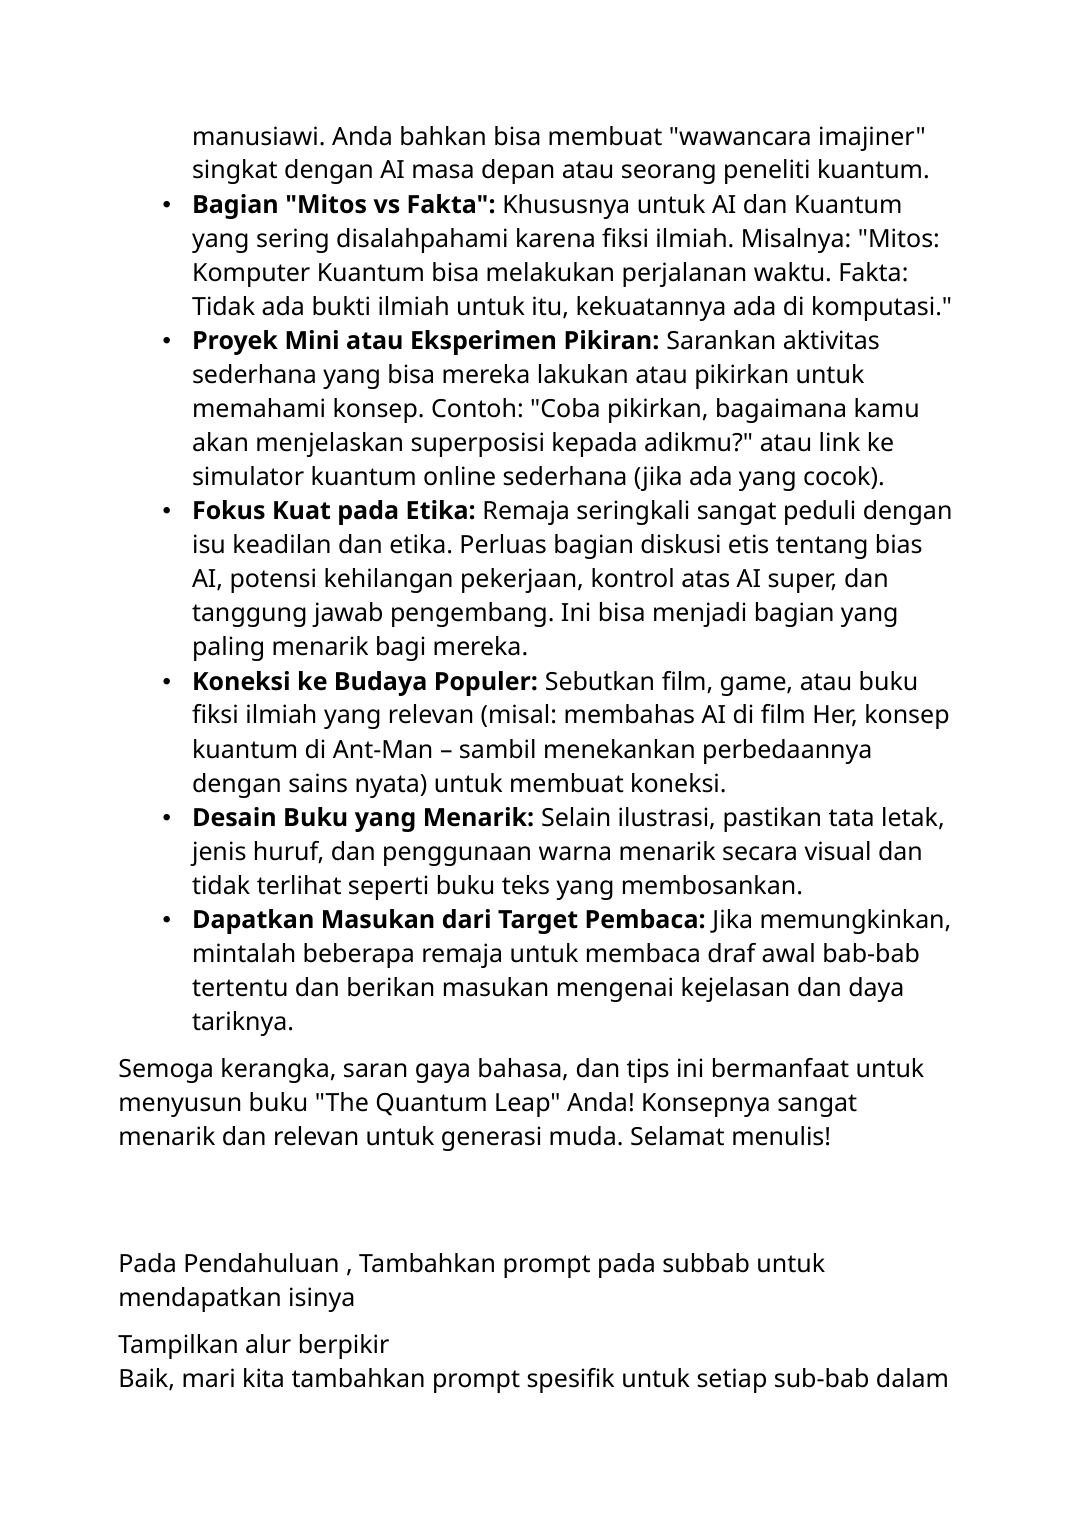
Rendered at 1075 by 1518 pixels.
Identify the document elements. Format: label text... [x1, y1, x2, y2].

list Koneksi ke Budaya Populer: Sebutkan film, game, atau buku fiksi ilmiah yang relevan (misal: membahas AI di film Her, konsep kuantum di Ant-Man – sambil menekankan perbedaannya dengan sains nyata) untuk membuat koneksi. [162, 663, 957, 799]
text Tampilkan alur berpikir [118, 1326, 957, 1360]
list Desain Buku yang Menarik: Selain ilustrasi, pastikan tata letak, jenis huruf, dan penggunaan warna menarik secara visual dan tidak terlihat seperti buku teks yang membosankan. [162, 799, 957, 902]
list Fokus Kuat pada Etika: Remaja seringkali sangat peduli dengan isu keadilan dan etika. Perluas bagian diskusi etis tentang bias AI, potensi kehilangan pekerjaan, kontrol atas AI super, dan tanggung jawab pengembang. Ini bisa menjadi bagian yang paling menarik bagi mereka. [162, 493, 957, 663]
list Proyek Mini atau Eksperimen Pikiran: Sarankan aktivitas sederhana yang bisa mereka lakukan atau pikirkan untuk memahami konsep. Contoh: "Coba pikirkan, bagaimana kamu akan menjelaskan superposisi kepada adikmu?" atau link ke simulator kuantum online sederhana (jika ada yang cocok). [162, 322, 957, 493]
text Pada Pendahuluan , Tambahkan prompt pada subbab untuk mendapatkan isinya [118, 1246, 957, 1314]
text Baik, mari kita tambahkan prompt spesifik untuk setiap sub-bab dalam [118, 1360, 957, 1394]
text Semoga kerangka, saran gaya bahasa, dan tips ini bermanfaat untuk menyusun buku "The Quantum Leap" Anda! Konsepnya sangat menarik dan relevan untuk generasi muda. Selamat menulis! [118, 1050, 957, 1152]
list manusiawi. Anda bahkan bisa membuat "wawancara imajiner" singkat dengan AI masa depan atau seorang peneliti kuantum. [162, 118, 957, 186]
list Bagian "Mitos vs Fakta": Khususnya untuk AI dan Kuantum yang sering disalahpahami karena fiksi ilmiah. Misalnya: "Mitos: Komputer Kuantum bisa melakukan perjalanan waktu. Fakta: Tidak ada bukti ilmiah untuk itu, kekuatannya ada di komputasi." [162, 186, 957, 322]
list Dapatkan Masukan dari Target Pembaca: Jika memungkinkan, mintalah beberapa remaja untuk membaca draf awal bab-bab tertentu dan berikan masukan mengenai kejelasan dan daya tariknya. [162, 902, 957, 1038]
